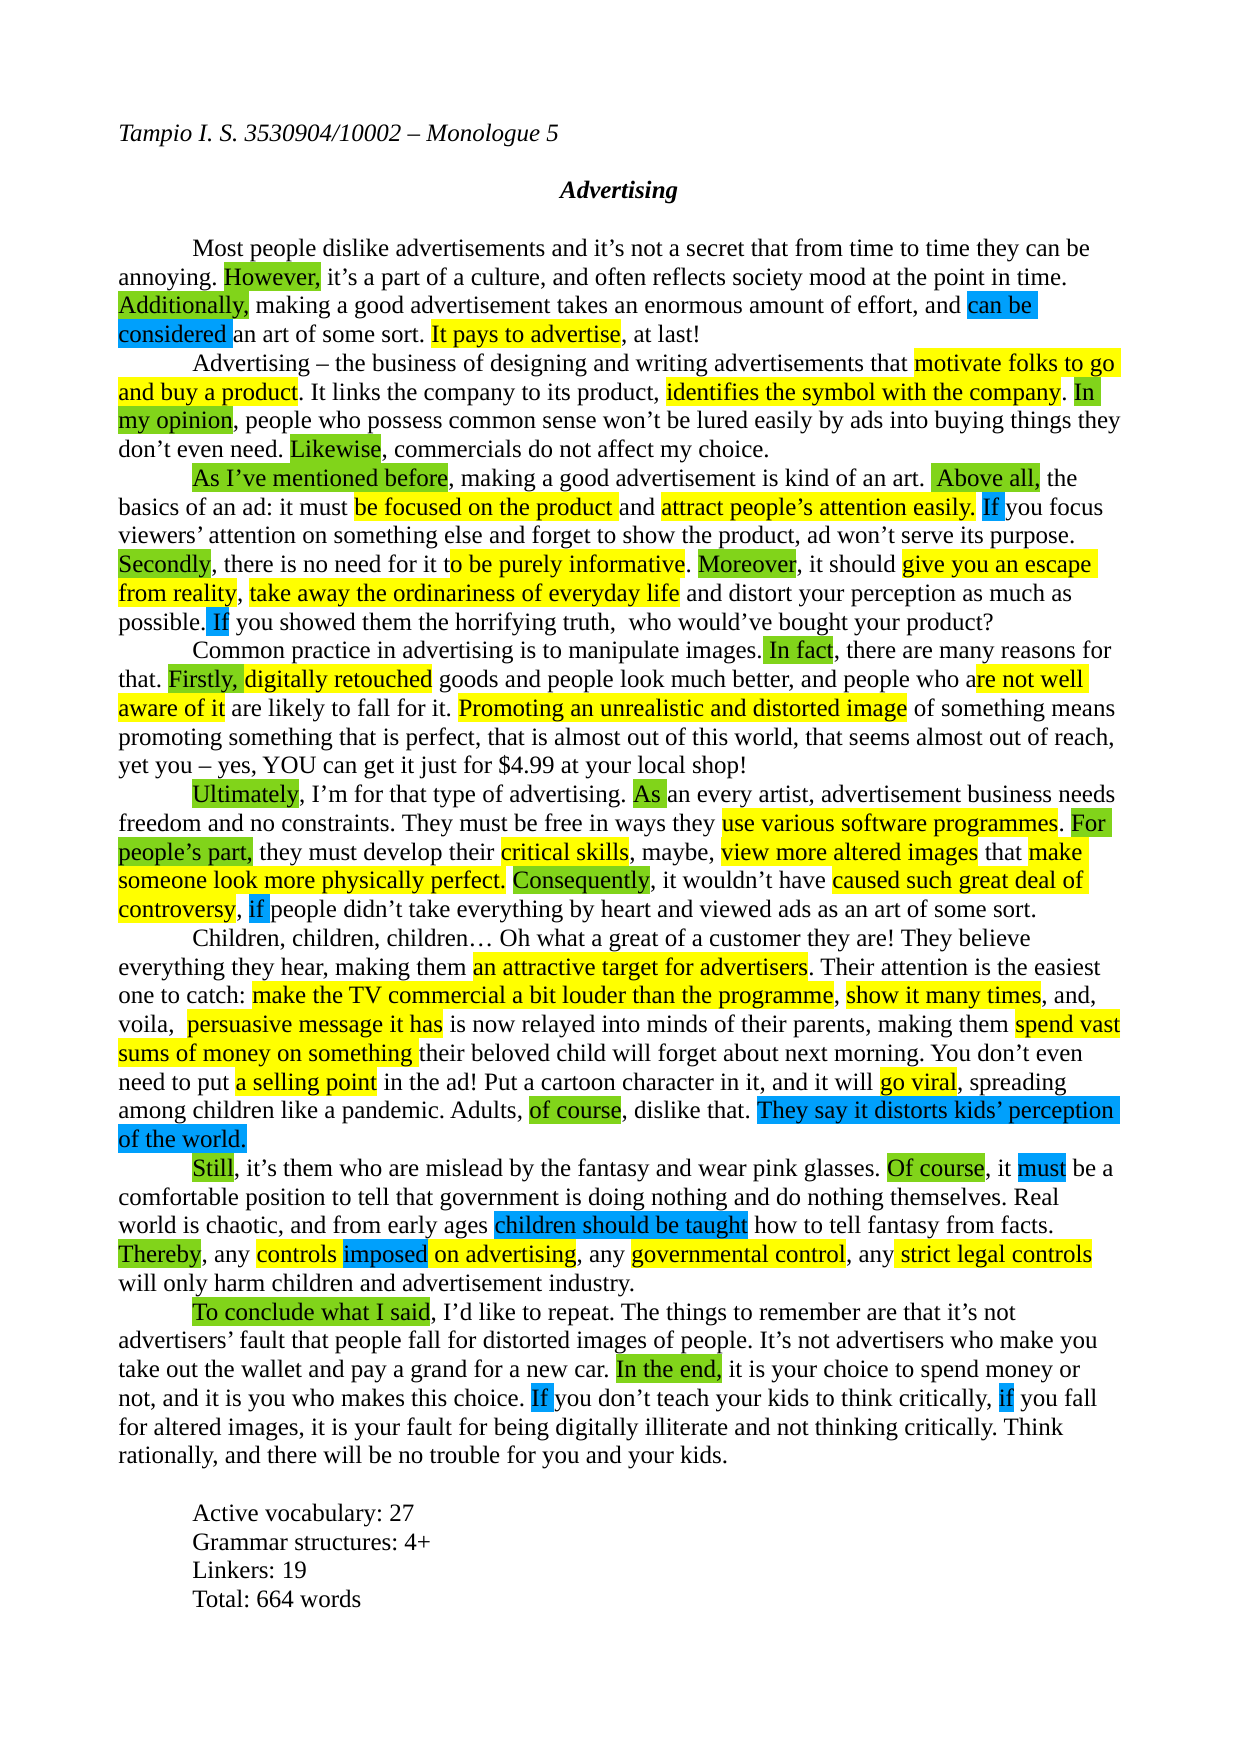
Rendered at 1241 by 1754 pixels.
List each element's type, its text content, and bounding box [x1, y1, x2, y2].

text As I’ve mentioned before, making a good advertisement is kind of an art. Above all, the basics of an ad: it must be focused on the product and attract people’s attention easily. If you focus viewers’ attention on something else and forget to show the product, ad won’t serve its purpose. Secondly, there is no need for it to be purely informative. Moreover, it should give you an escape from reality, take away the ordinariness of everyday life and distort your perception as much as possible. If you showed them the horrifying truth, who would’ve bought your product? [118, 463, 1122, 636]
text Children, children, children… Oh what a great of a customer they are! They believe everything they hear, making them an attractive target for advertisers. Their attention is the easiest one to catch: make the TV commercial a bit louder than the programme, show it many times, and, voila, persuasive message it has is now relayed into minds of their parents, making them spend vast sums of money on something their beloved child will forget about next morning. You don’t even need to put a selling point in the ad! Put a cartoon character in it, and it will go viral, spreading among children like a pandemic. Adults, of course, dislike that. They say it distorts kids’ perception of the world. [118, 923, 1122, 1153]
text Total: 664 words [118, 1584, 1122, 1613]
text Tampio I. S. 3530904/10002 – Monologue 5 [118, 118, 1122, 147]
text Advertising – the business of designing and writing advertisements that motivate folks to go and buy a product. It links the company to its product, identifies the symbol with the company. In my opinion, people who possess common sense won’t be lured easily by ads into buying things they don’t even need. Likewise, commercials do not affect my choice. [118, 348, 1122, 463]
text Still, it’s them who are mislead by the fantasy and wear pink glasses. Of course, it must be a comfortable position to tell that government is doing nothing and do nothing themselves. Real world is chaotic, and from early ages children should be taught how to tell fantasy from facts. Thereby, any controls imposed on advertising, any governmental control, any strict legal controls will only harm children and advertisement industry. [118, 1153, 1122, 1297]
text Grammar structures: 4+ [118, 1527, 1122, 1556]
text Active vocabulary: 27 [118, 1498, 1122, 1527]
text Common practice in advertising is to manipulate images. In fact, there are many reasons for that. Firstly, digitally retouched goods and people look much better, and people who are not well aware of it are likely to fall for it. Promoting an unrealistic and distorted image of something means promoting something that is perfect, that is almost out of this world, that seems almost out of reach, yet you – yes, YOU can get it just for $4.99 at your local shop! [118, 636, 1122, 779]
text Ultimately, I’m for that type of advertising. As an every artist, advertisement business needs freedom and no constraints. They must be free in ways they use various software programmes. For people’s part, they must develop their critical skills, maybe, view more altered images that make someone look more physically perfect. Consequently, it wouldn’t have caused such great deal of controversy, if people didn’t take everything by heart and viewed ads as an art of some sort. [118, 779, 1122, 923]
text Advertising [118, 176, 1122, 204]
text Most people dislike advertisements and it’s not a secret that from time to time they can be annoying. However, it’s a part of a culture, and often reflects society mood at the point in time. Additionally, making a good advertisement takes an enormous amount of effort, and can be considered an art of some sort. It pays to advertise, at last! [118, 233, 1122, 348]
text To conclude what I said, I’d like to repeat. The things to remember are that it’s not advertisers’ fault that people fall for distorted images of people. It’s not advertisers who make you take out the wallet and pay a grand for a new car. In the end, it is your choice to spend money or not, and it is you who makes this choice. If you don’t teach your kids to think critically, if you fall for altered images, it is your fault for being digitally illiterate and not thinking critically. Think rationally, and there will be no trouble for you and your kids. [118, 1297, 1122, 1469]
text Linkers: 19 [118, 1556, 1122, 1584]
